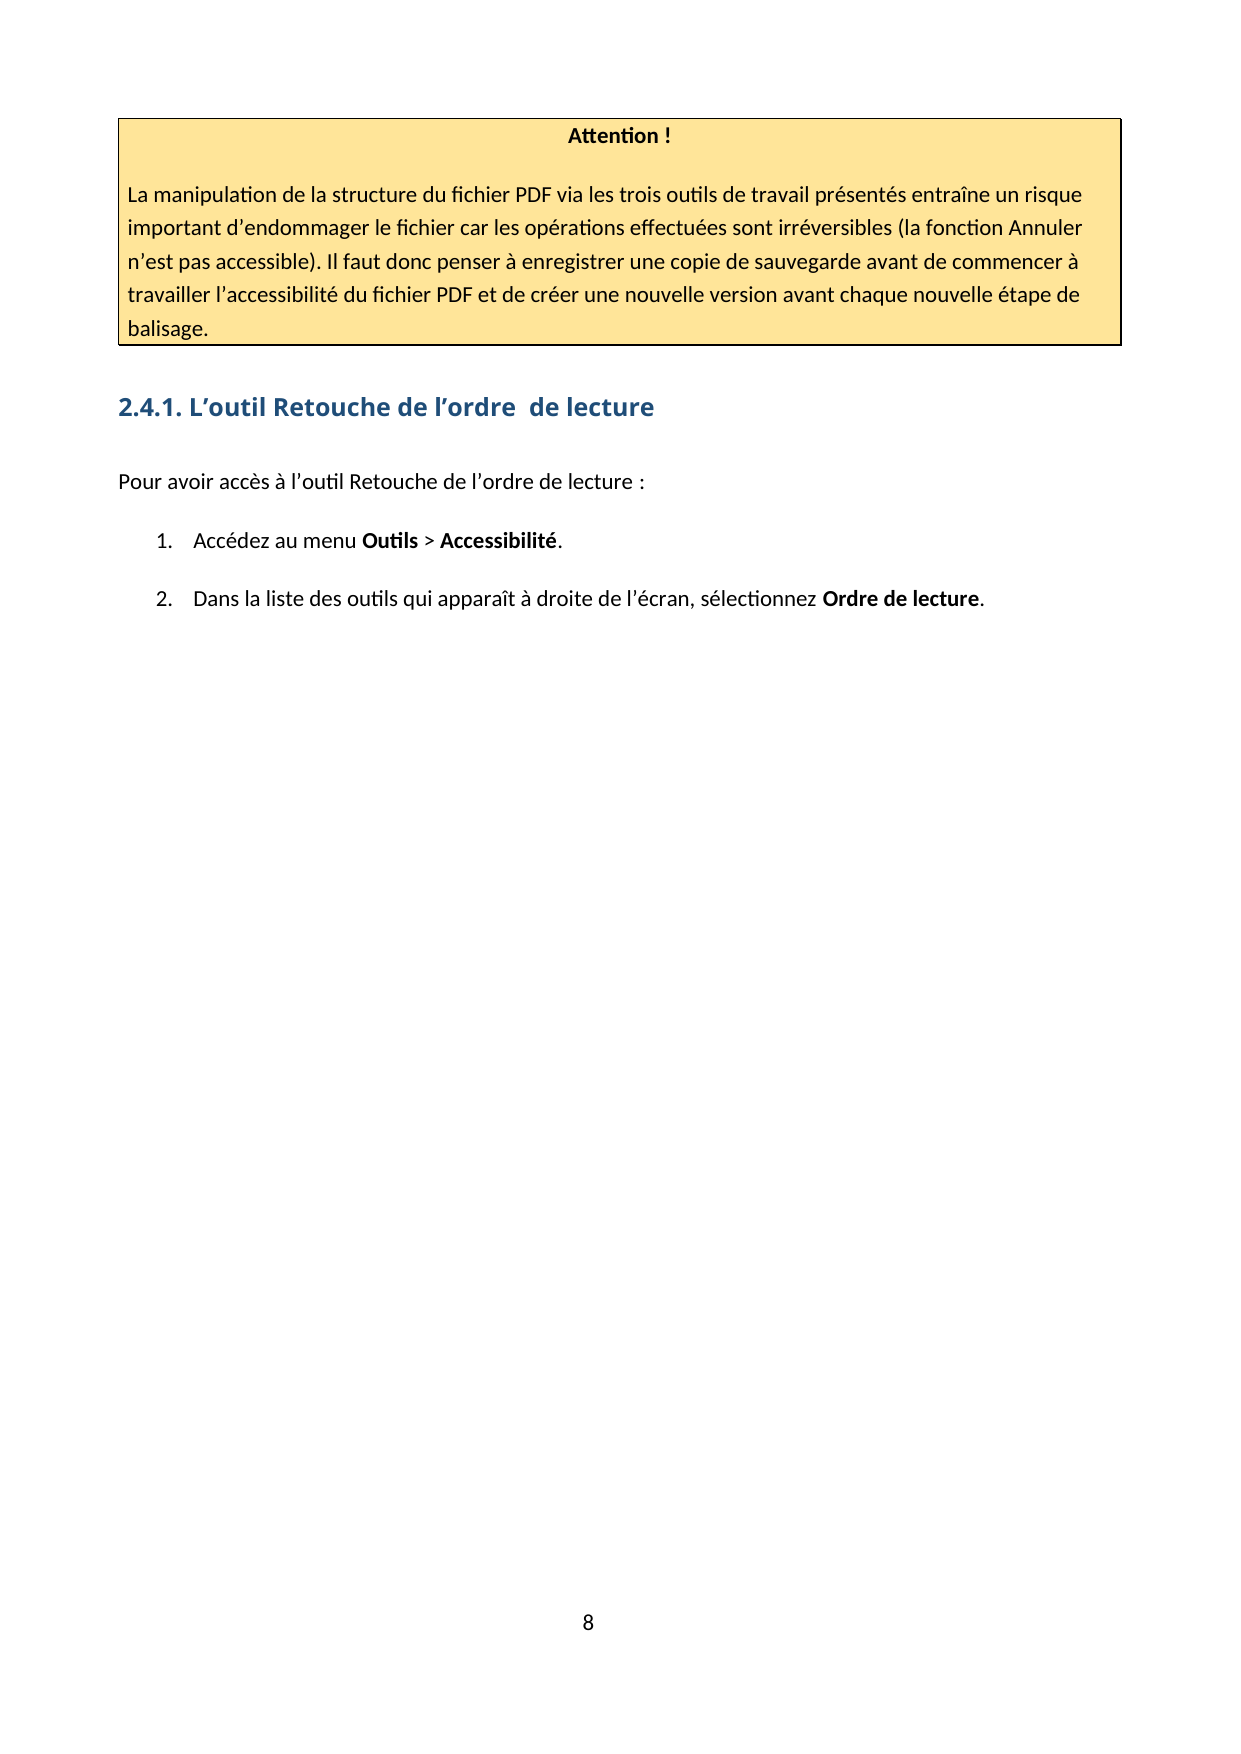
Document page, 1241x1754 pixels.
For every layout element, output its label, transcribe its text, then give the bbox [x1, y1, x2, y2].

subtitle 2.4.1. L’outil Retouche de l’ordre de lecture [118, 389, 1122, 423]
list Dans la liste des outils qui apparaît à droite de l’écran, sélectionnez Ordre de lecture. [156, 584, 1122, 613]
text Attention ! [119, 119, 1120, 149]
text Pour avoir accès à l’outil Retouche de l’ordre de lecture : [118, 467, 1122, 496]
text La manipulation de la structure du fichier PDF via les trois outils de travail présentés entraîne un risque important d’endommager le fichier car les opérations effectuées sont irréversibles (la fonction Annuler n’est pas accessible). Il faut donc penser à enregistrer une copie de sauvegarde avant de commencer à travailler l’accessibilité du fichier PDF et de créer une nouvelle version avant chaque nouvelle étape de balisage. [119, 177, 1120, 344]
list Accédez au menu Outils > Accessibilité. [156, 526, 1122, 554]
